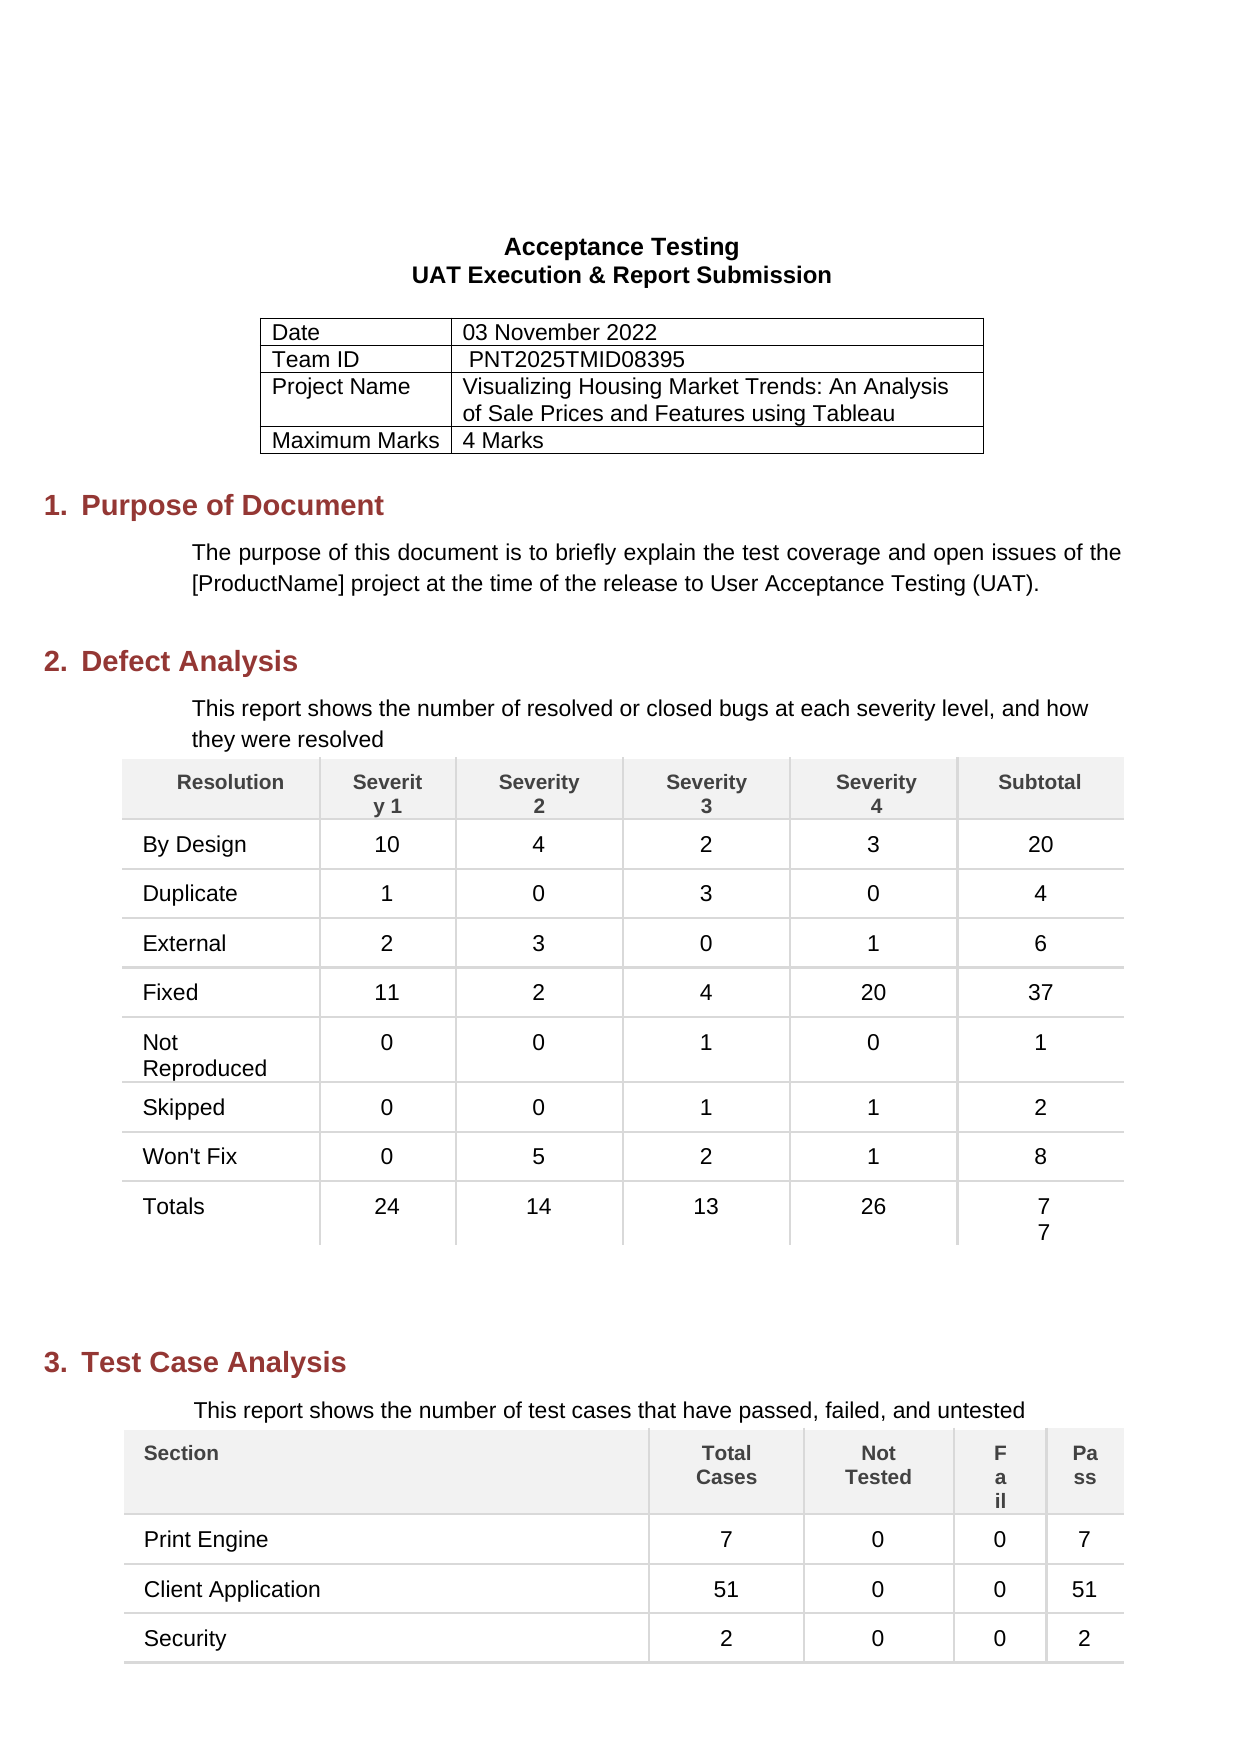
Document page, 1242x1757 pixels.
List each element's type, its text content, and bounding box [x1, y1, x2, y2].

table_cell PNT2025TMID08395 [452, 346, 983, 372]
table_cell Security [124, 1614, 648, 1661]
text This report shows the number of resolved or closed bugs at each severity level, and how they were resolved [192, 695, 1133, 753]
table_cell 0 [955, 1565, 1045, 1612]
table_cell 1 [791, 919, 956, 966]
table_cell 4 Marks [452, 427, 983, 453]
table_header Fail [955, 1430, 1045, 1513]
table_cell 14 [457, 1182, 622, 1245]
text Acceptance Testing [81, 232, 1162, 261]
table_cell 2 [624, 1133, 789, 1180]
table_cell 7 [1048, 1515, 1124, 1562]
table_cell 1 [791, 1133, 956, 1180]
table_cell 0 [457, 1018, 622, 1081]
table_cell 0 [805, 1565, 953, 1612]
table_cell 20 [959, 820, 1124, 867]
table_header Pass [1048, 1428, 1124, 1513]
table_cell Maximum Marks [261, 427, 451, 453]
table_cell 5 [457, 1133, 622, 1180]
table_cell 1 [624, 1083, 789, 1131]
table_cell 0 [321, 1083, 455, 1131]
table_cell 24 [321, 1182, 455, 1245]
table_cell 4 [959, 870, 1124, 917]
table_cell 20 [791, 969, 956, 1016]
table_cell 0 [955, 1515, 1045, 1562]
table_cell Project Name [261, 373, 451, 426]
table_cell 13 [624, 1182, 789, 1245]
table_cell By Design [122, 820, 319, 867]
text This report shows the number of test cases that have passed, failed, and untested [193, 1397, 1162, 1423]
table_cell 0 [955, 1614, 1045, 1661]
table_cell Print Engine [124, 1515, 648, 1562]
table_header Subtotal [959, 757, 1124, 818]
table_cell 3 [791, 820, 956, 867]
table_cell Totals [121, 1182, 319, 1245]
table_cell 0 [457, 1083, 622, 1131]
table_header Severity 3 [624, 759, 789, 818]
table_cell 11 [321, 969, 455, 1016]
table_cell 0 [321, 1133, 455, 1180]
table_cell 37 [959, 969, 1124, 1016]
table_cell Not Reproduced [122, 1018, 319, 1081]
table_cell Client Application [124, 1565, 648, 1612]
table_header Section [124, 1430, 648, 1513]
table_cell 0 [791, 870, 956, 917]
table_header Total Cases [650, 1430, 803, 1513]
table_cell 0 [624, 919, 789, 966]
table_cell 2 [457, 969, 622, 1016]
text The purpose of this document is to briefly explain the test coverage and open issues of the [ProductName] project at the time of the release to User Acceptance Testing (UAT). [192, 539, 1123, 596]
table_cell Team ID [261, 346, 451, 372]
table_cell 7 [650, 1515, 803, 1562]
table_cell 77 [959, 1182, 1125, 1245]
table_cell 51 [650, 1565, 803, 1612]
table_header Not Tested [805, 1430, 953, 1513]
table_cell Fixed [122, 969, 319, 1016]
table_header Severity 2 [457, 759, 622, 818]
text UAT Execution & Report Submission [81, 261, 1162, 289]
table_cell 3 [624, 870, 789, 917]
table_cell 2 [650, 1614, 803, 1661]
table_cell 0 [805, 1515, 953, 1562]
table_header Severity 1 [321, 759, 455, 818]
table_cell Won't Fix [122, 1133, 319, 1180]
table_cell 6 [959, 919, 1124, 966]
table_cell 1 [791, 1083, 956, 1131]
table_cell Skipped [122, 1083, 319, 1131]
table_cell 0 [321, 1018, 455, 1081]
table_cell 1 [959, 1018, 1124, 1081]
table_cell 1 [624, 1018, 789, 1081]
table_cell 51 [1048, 1565, 1124, 1612]
table_cell 4 [457, 820, 622, 867]
table_cell 2 [959, 1083, 1124, 1131]
table_header Resolution [122, 759, 319, 818]
table_cell 3 [457, 919, 622, 966]
table_cell Duplicate [122, 870, 319, 917]
table_header 03 November 2022 [452, 319, 983, 345]
table_cell 0 [791, 1018, 956, 1081]
table_cell 1 [321, 870, 455, 917]
table_cell 2 [624, 820, 789, 867]
table_cell External [122, 919, 319, 966]
table_cell 26 [791, 1182, 956, 1245]
table_cell 2 [1048, 1614, 1124, 1661]
table_header Date [261, 319, 451, 345]
subtitle Purpose of Document [43, 488, 1162, 521]
table_cell 2 [321, 919, 455, 966]
table_cell Visualizing Housing Market Trends: An Analysis of Sale Prices and Features using Tableau [452, 373, 983, 426]
subtitle Test Case Analysis [43, 1345, 1162, 1379]
table_cell 0 [457, 870, 622, 917]
table_cell 8 [959, 1133, 1124, 1180]
table_cell 0 [805, 1614, 953, 1661]
table_cell 10 [321, 820, 455, 867]
table_cell 4 [624, 969, 789, 1016]
subtitle Defect Analysis [43, 644, 1162, 678]
table_header Severity 4 [791, 759, 956, 818]
